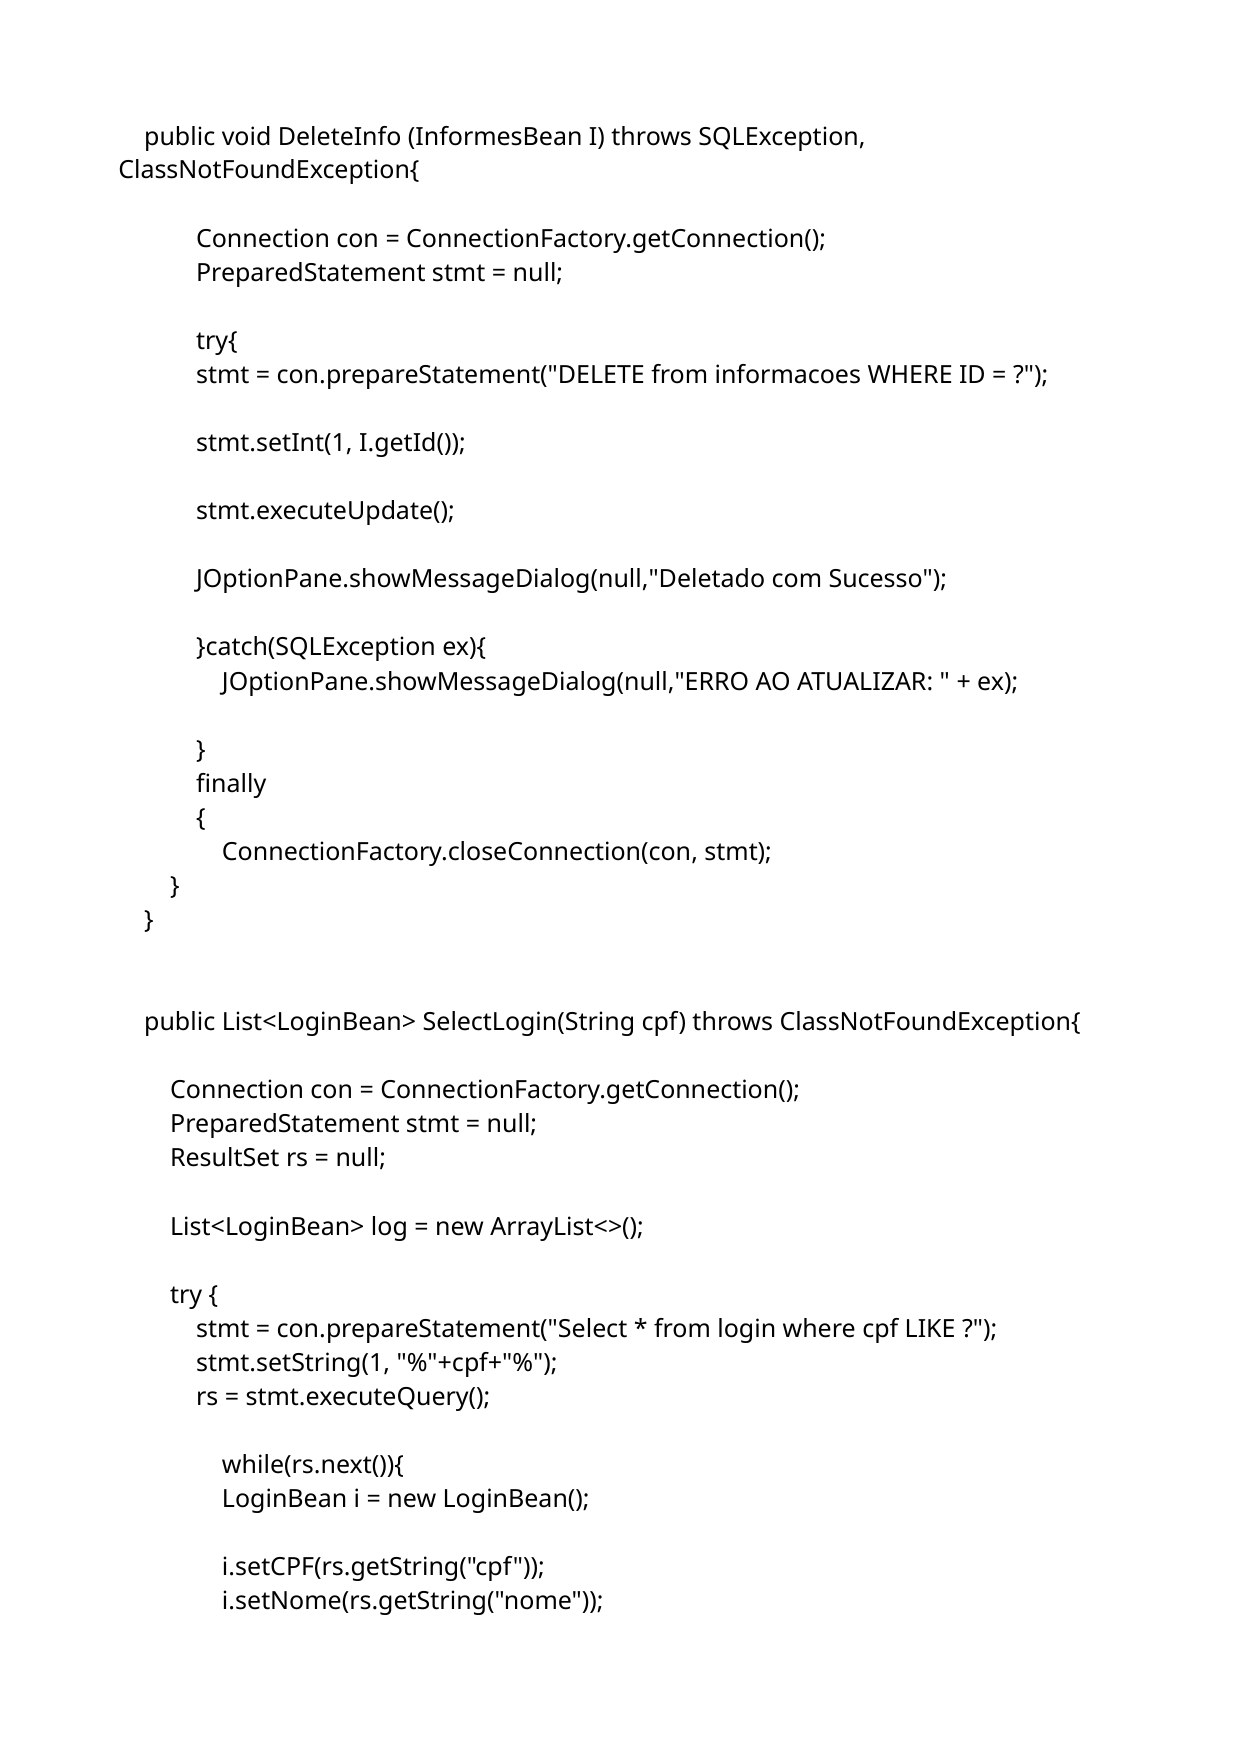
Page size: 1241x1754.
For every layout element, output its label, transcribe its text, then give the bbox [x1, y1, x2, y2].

text } [118, 902, 1122, 936]
text List<LoginBean> log = new ArrayList<>(); [118, 1208, 1122, 1242]
text } [118, 731, 1122, 765]
text { [118, 799, 1122, 833]
text try { [118, 1276, 1122, 1310]
text stmt = con.prepareStatement("Select * from login where cpf LIKE ?"); [118, 1310, 1122, 1344]
text finally [118, 765, 1122, 799]
text stmt.setInt(1, I.getId()); [118, 425, 1122, 459]
text stmt.executeUpdate(); [118, 493, 1122, 527]
text JOptionPane.showMessageDialog(null,"Deletado com Sucesso"); [118, 561, 1122, 595]
text } [118, 867, 1122, 902]
text stmt = con.prepareStatement("DELETE from informacoes WHERE ID = ?"); [118, 357, 1122, 391]
text Connection con = ConnectionFactory.getConnection(); [118, 220, 1122, 254]
text LoginBean i = new LoginBean(); [118, 1481, 1122, 1515]
text try{ [118, 322, 1122, 357]
text i.setCPF(rs.getString("cpf")); [118, 1549, 1122, 1583]
text PreparedStatement stmt = null; [118, 1106, 1122, 1140]
text ResultSet rs = null; [118, 1140, 1122, 1174]
text rs = stmt.executeQuery(); [118, 1378, 1122, 1412]
text public void DeleteInfo (InformesBean I) throws SQLException, ClassNotFoundException{ [118, 118, 1122, 186]
text while(rs.next()){ [118, 1447, 1122, 1481]
text stmt.setString(1, "%"+cpf+"%"); [118, 1344, 1122, 1378]
text Connection con = ConnectionFactory.getConnection(); [118, 1072, 1122, 1106]
text ConnectionFactory.closeConnection(con, stmt); [118, 833, 1122, 867]
text i.setNome(rs.getString("nome")); [118, 1583, 1122, 1617]
text }catch(SQLException ex){ [118, 629, 1122, 663]
text public List<LoginBean> SelectLogin(String cpf) throws ClassNotFoundException{ [118, 1004, 1122, 1038]
text JOptionPane.showMessageDialog(null,"ERRO AO ATUALIZAR: " + ex); [118, 663, 1122, 697]
text PreparedStatement stmt = null; [118, 254, 1122, 288]
